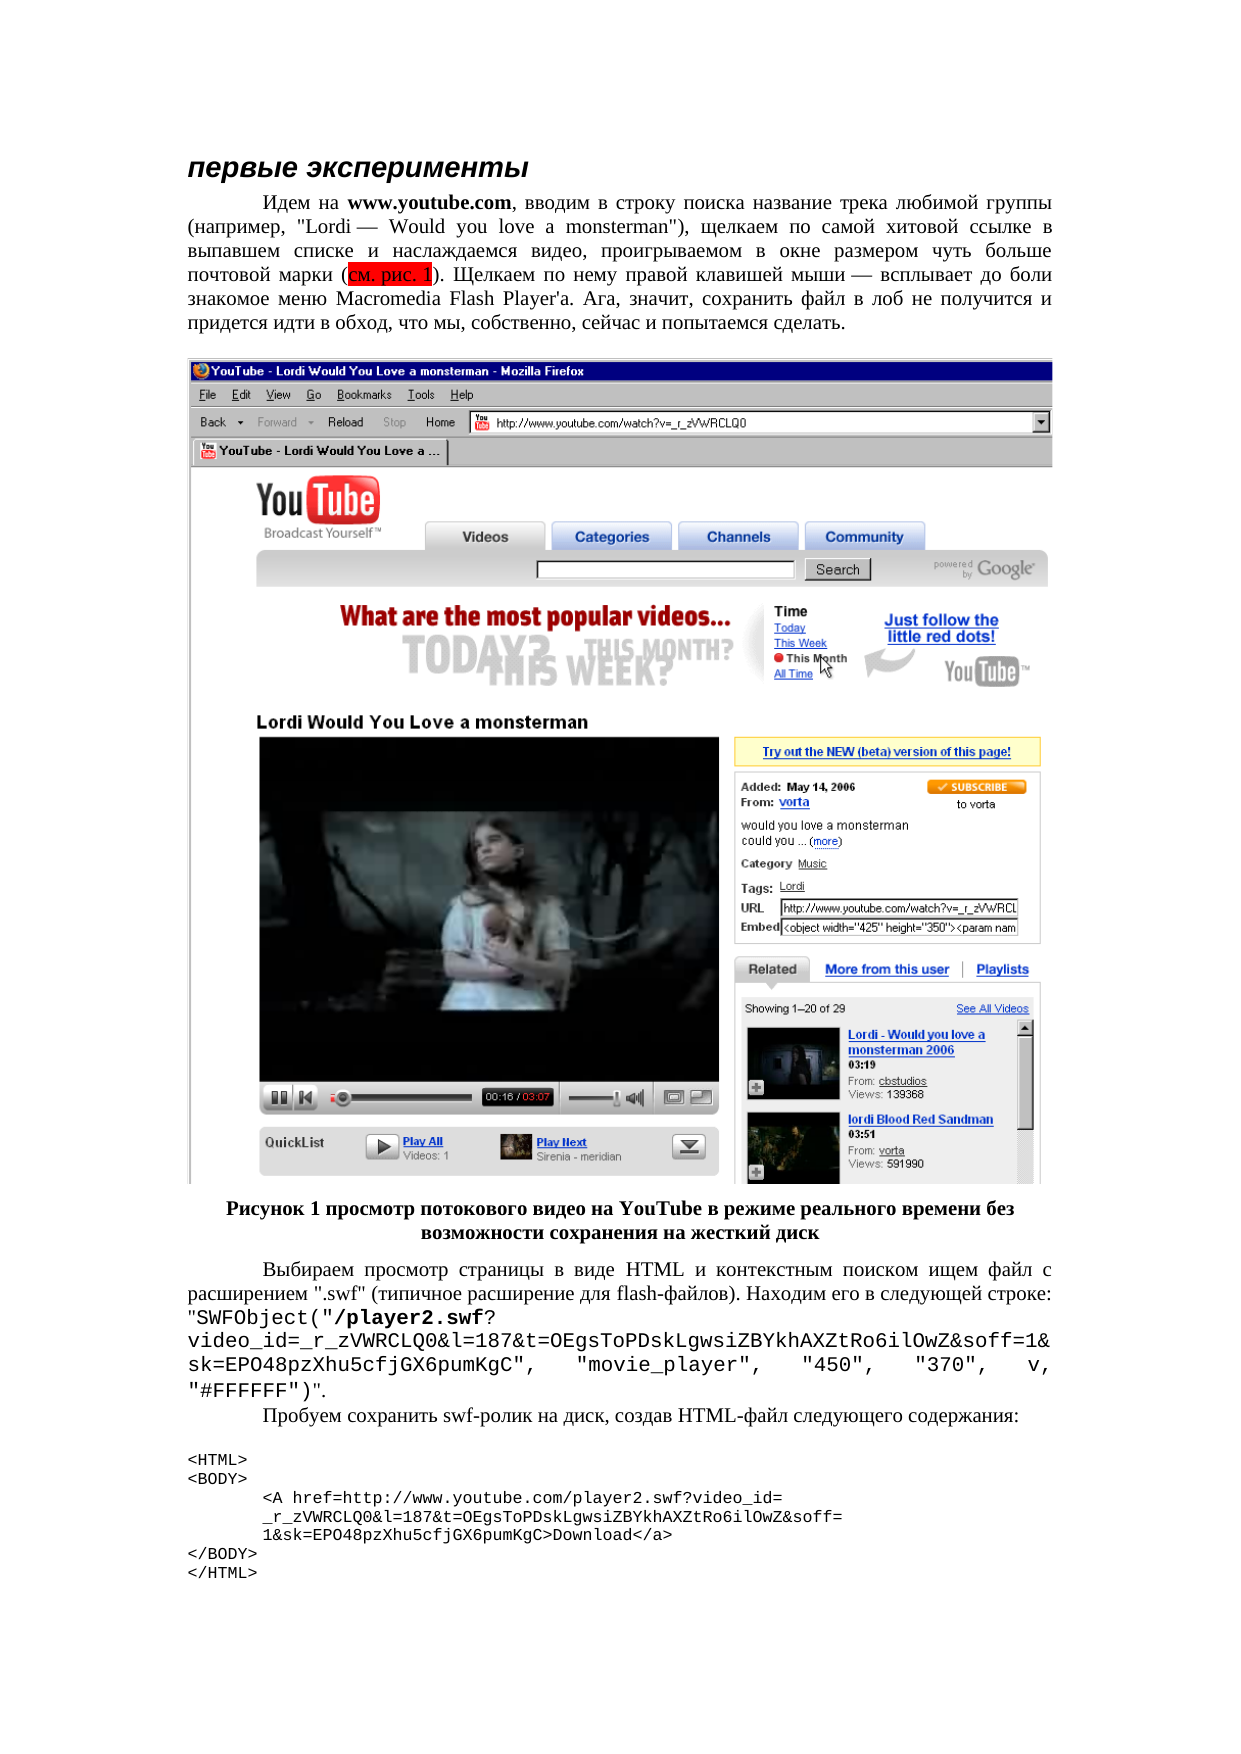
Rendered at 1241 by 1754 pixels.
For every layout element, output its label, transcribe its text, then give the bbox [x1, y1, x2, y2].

text </BODY> [187, 1546, 1053, 1565]
text <HTML> [187, 1452, 1053, 1470]
text Пробуем сохранить swf-ролик на диск, создав HTML-файл следующего содержания: [187, 1403, 1053, 1427]
picture [187, 358, 1053, 1184]
text </HTML> [187, 1565, 1053, 1583]
text Рисунок 1 просмотр потокового видео на YouTube в режиме реального времени без возможности сохранения на жесткий диск [187, 1196, 1053, 1244]
text <BODY> [187, 1470, 1053, 1489]
subtitle первые эксперименты [187, 150, 1053, 183]
text Выбираем просмотр страницы в виде HTML и контекстным поиском ищем файл с расширением ".swf" (типичное расширение для flash-файлов). Находим его в следующей строке: "SWFObject("/player2.swf?video_id=_r_zVWRCLQ0&l=187&t=OEgsToPDskLgwsiZBYkhAXZtRo6ilOwZ&soff=1&sk=EPO48pzXhu5cfjGX6pumKgC", "movie_player", "450", "370", v, "#FFFFFF")". [187, 1257, 1053, 1403]
text Идем на www.youtube.com, вводим в строку поиска название трека любимой группы (например, "Lordi — Would you love a monsterman"), щелкаем по самой хитовой ссылке в выпавшем списке и наслаждаемся видео, проигрываемом в окне размером чуть больше почтовой марки (см. рис. 1). Щелкаем по нему правой клавишей мыши — всплывает до боли знакомое меню Macromedia Flash Player'а. Ага, значит, сохранить файл в лоб не получится и придется идти в обход, что мы, собственно, сейчас и попытаемся сделать. [187, 190, 1053, 334]
text <A href=http://www.youtube.com/player2.swf?video_id= _r_zVWRCLQ0&l=187&t=OEgsToPDskLgwsiZBYkhAXZtRo6ilOwZ&soff= 1&sk=EPO48pzXhu5cfjGX6pumKgC>Download</a> [187, 1489, 1053, 1546]
